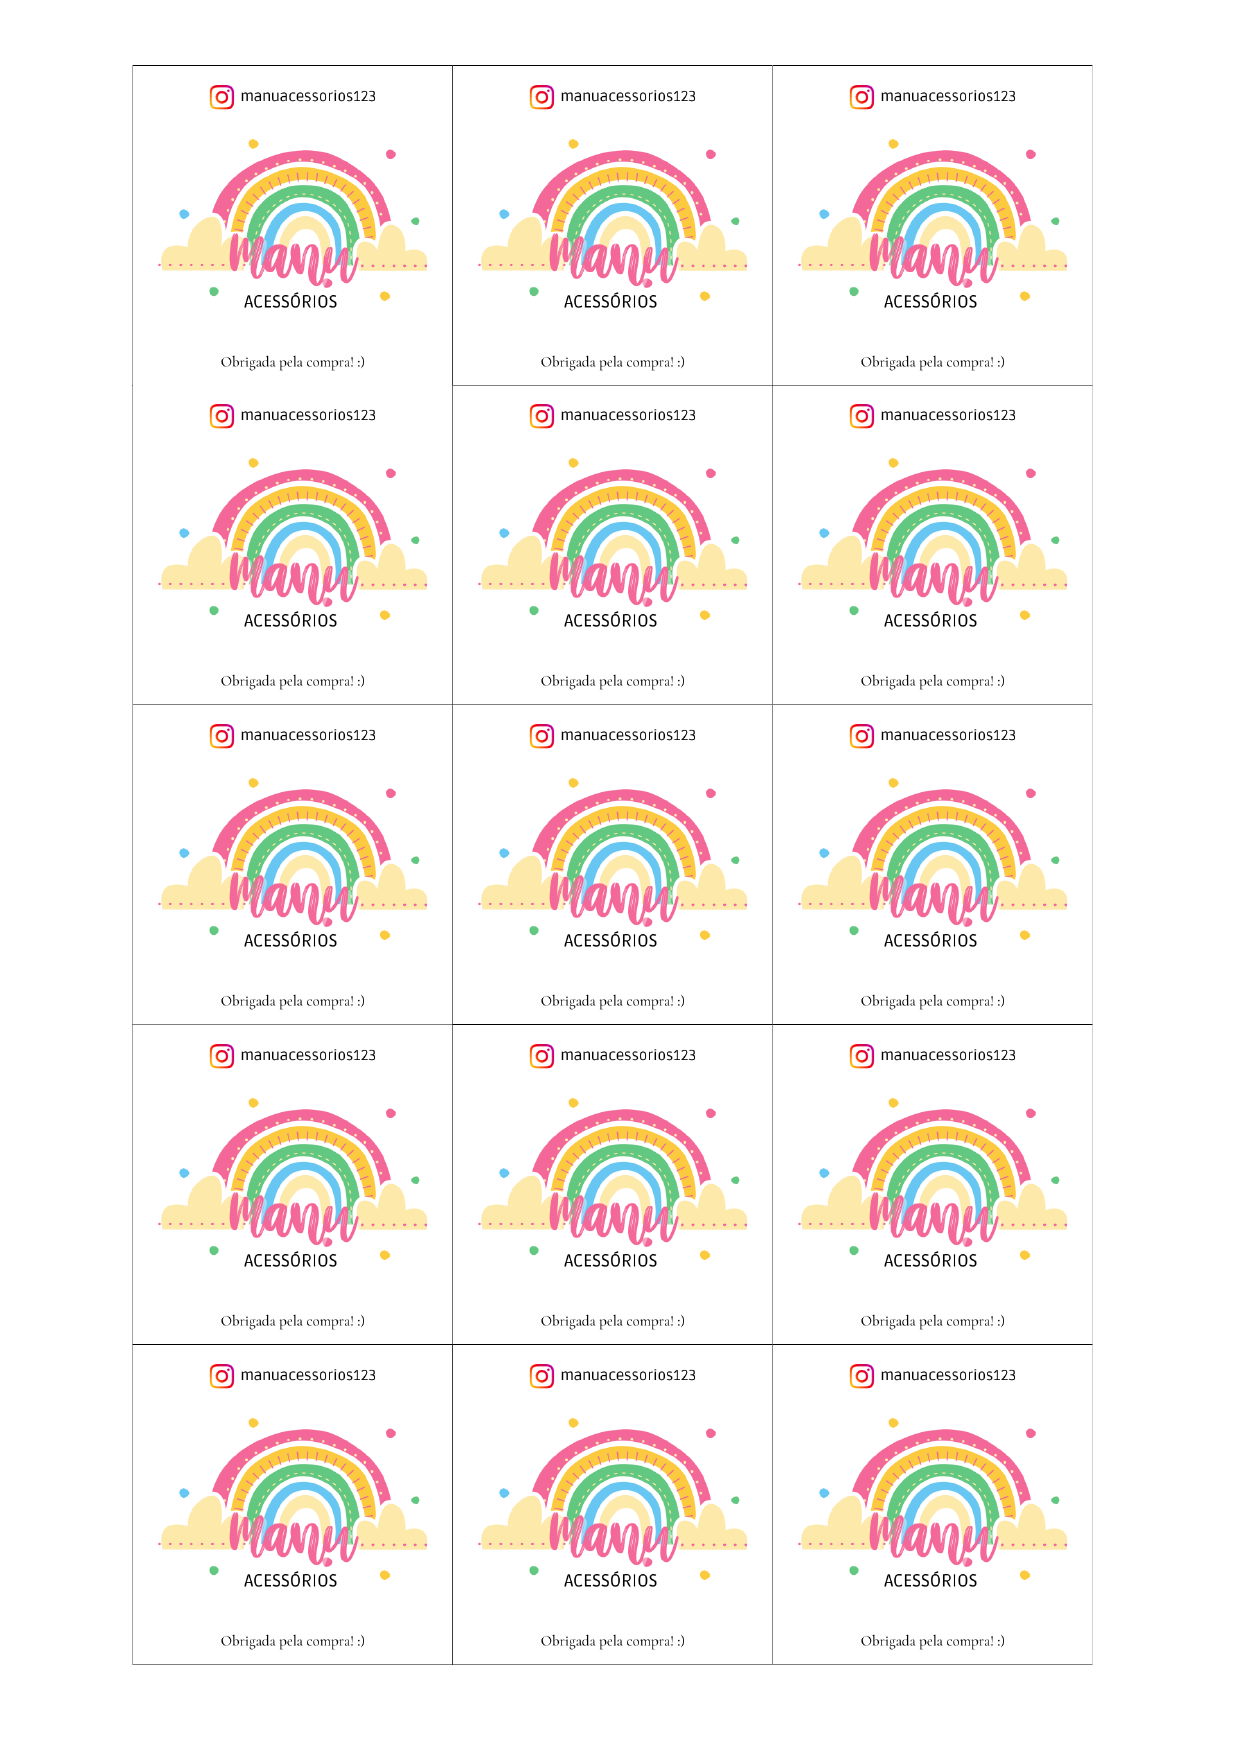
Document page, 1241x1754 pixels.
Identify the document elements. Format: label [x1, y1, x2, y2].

picture [132, 65, 1093, 1665]
